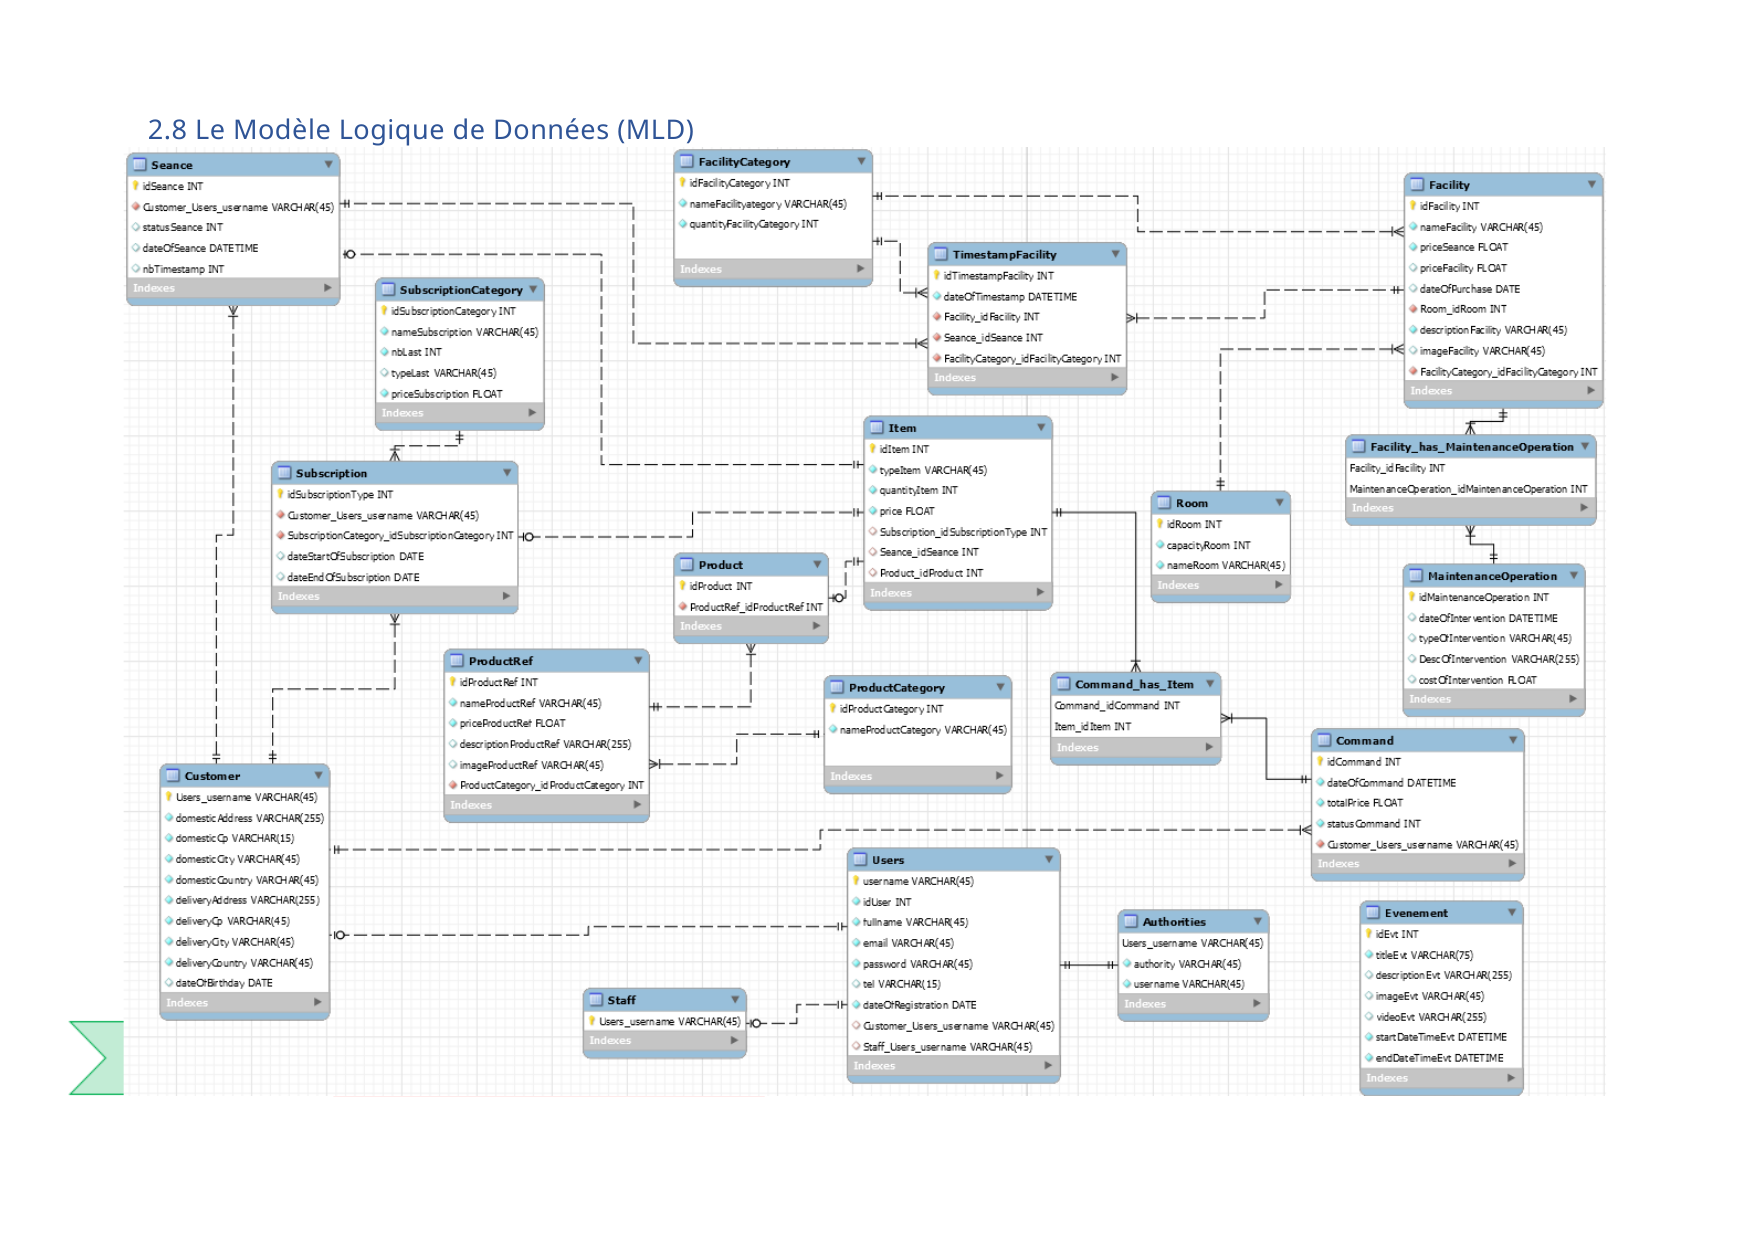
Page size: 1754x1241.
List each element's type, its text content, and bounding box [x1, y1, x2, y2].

subtitle 2.8 Le Modèle Logique de Données (MLD) [148, 110, 1606, 147]
